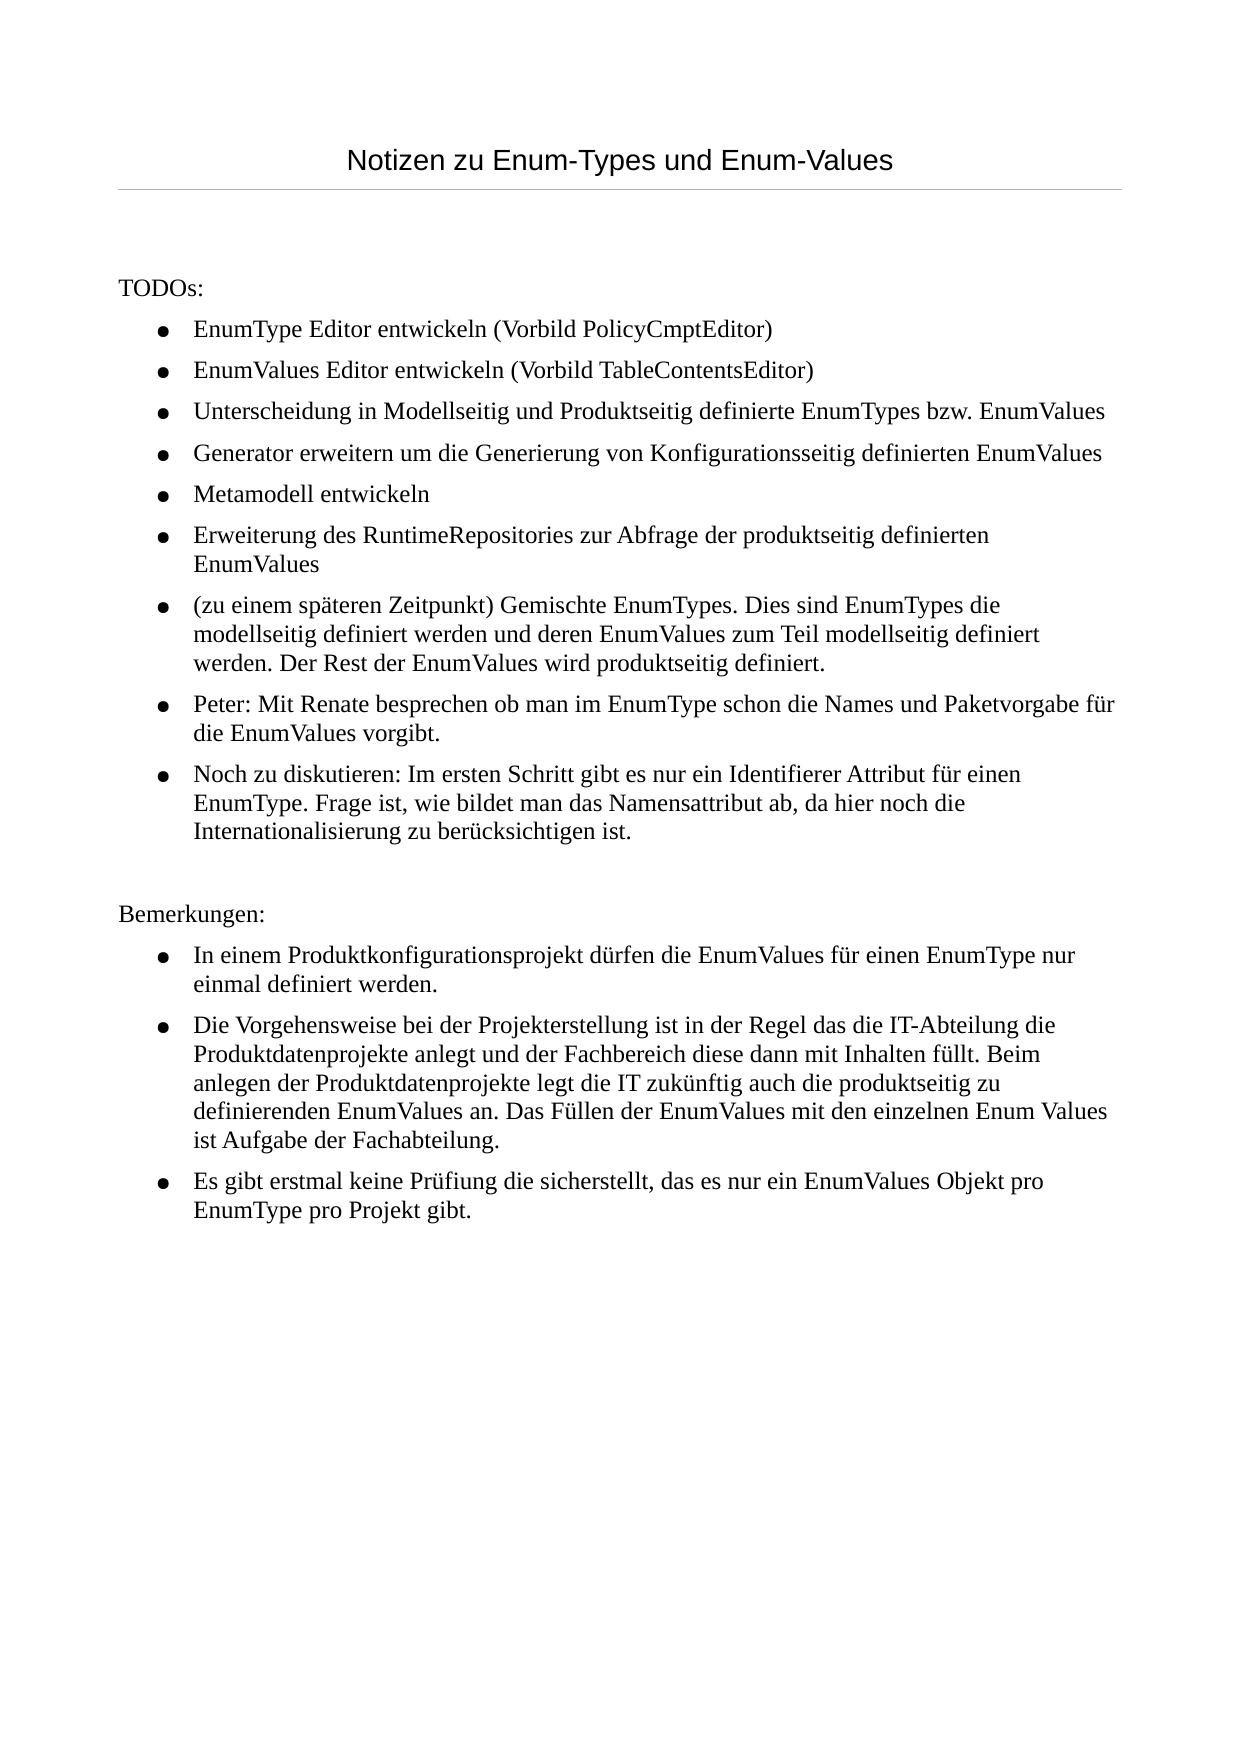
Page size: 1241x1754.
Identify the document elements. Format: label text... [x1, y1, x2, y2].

text TODOs: [118, 272, 1122, 301]
list Peter: Mit Renate besprechen ob man im EnumType schon die Names und Paketvorgabe für die EnumValues vorgibt. [156, 689, 1122, 746]
list Generator erweitern um die Generierung von Konfigurationsseitig definierten EnumValues [156, 438, 1122, 466]
list In einem Produktkonfigurationsprojekt dürfen die EnumValues für einen EnumType nur einmal definiert werden. [156, 940, 1122, 998]
list EnumType Editor entwickeln (Vorbild PolicyCmptEditor) [156, 314, 1122, 343]
list (zu einem späteren Zeitpunkt) Gemischte EnumTypes. Dies sind EnumTypes die modellseitig definiert werden und deren EnumValues zum Teil modellseitig definiert werden. Der Rest der EnumValues wird produktseitig definiert. [156, 590, 1122, 676]
list Noch zu diskutieren: Im ersten Schritt gibt es nur ein Identifierer Attribut für einen EnumType. Frage ist, wie bildet man das Namensattribut ab, da hier noch die Internationalisierung zu berücksichtigen ist. [156, 759, 1122, 845]
list Erweiterung des RuntimeRepositories zur Abfrage der produktseitig definierten EnumValues [156, 520, 1122, 578]
list Unterscheidung in Modellseitig und Produktseitig definierte EnumTypes bzw. EnumValues [156, 396, 1122, 425]
subtitle Notizen zu Enum-Types und Enum-Values [118, 143, 1122, 177]
text Bemerkungen: [118, 899, 1122, 928]
list EnumValues Editor entwickeln (Vorbild TableContentsEditor) [156, 355, 1122, 384]
list Die Vorgehensweise bei der Projekterstellung ist in der Regel das die IT-Abteilung die Produktdatenprojekte anlegt und der Fachbereich diese dann mit Inhalten füllt. Beim anlegen der Produktdatenprojekte legt die IT zukünftig auch die produktseitig zu definierenden EnumValues an. Das Füllen der EnumValues mit den einzelnen Enum Values ist Aufgabe der Fachabteilung. [156, 1010, 1122, 1154]
list Metamodell entwickeln [156, 479, 1122, 508]
list Es gibt erstmal keine Prüfiung die sicherstellt, das es nur ein EnumValues Objekt pro EnumType pro Projekt gibt. [156, 1166, 1122, 1224]
